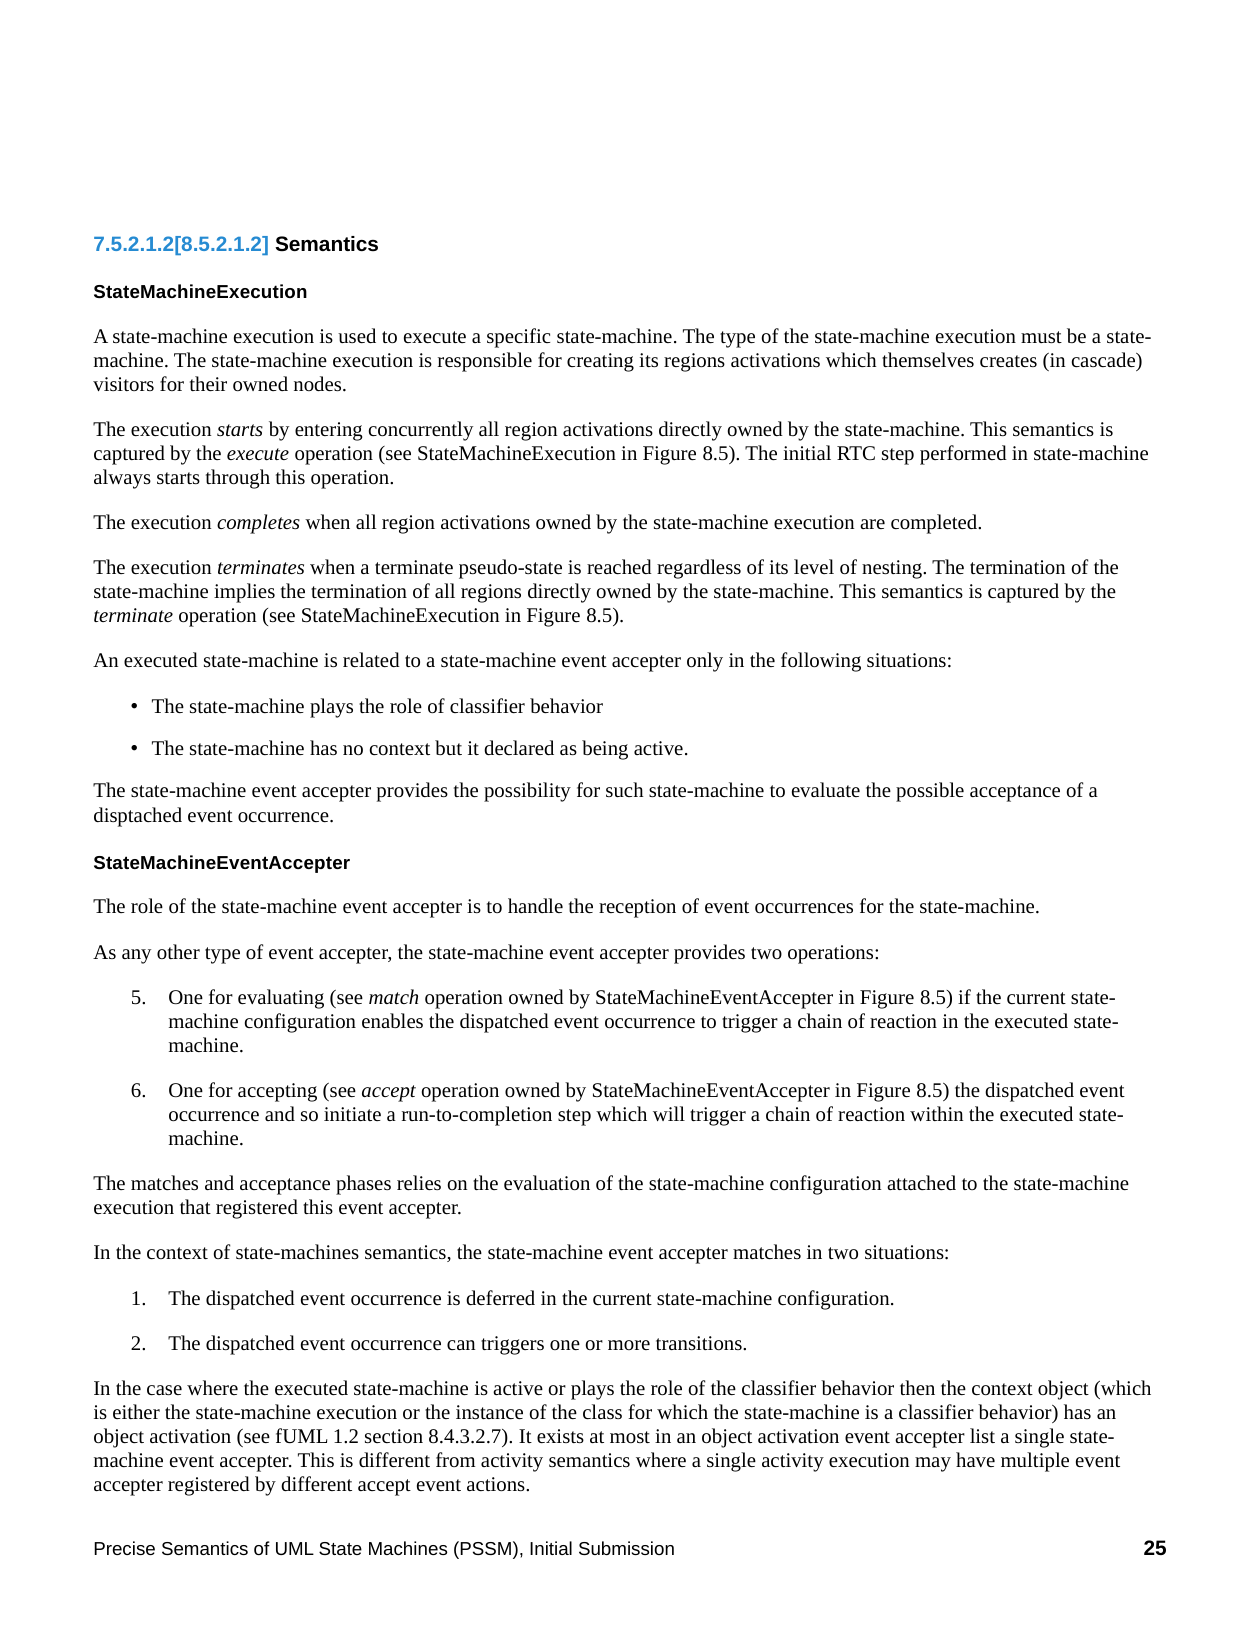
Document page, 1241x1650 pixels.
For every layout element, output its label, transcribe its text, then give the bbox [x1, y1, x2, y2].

subtitle StateMachineExecution [93, 281, 1164, 303]
text The execution completes when all region activations owned by the state-machine execution are completed. [93, 510, 1164, 534]
text In the context of state-machines semantics, the state-machine event accepter matches in two situations: [93, 1240, 1164, 1264]
text The state-machine event accepter provides the possibility for such state-machine to evaluate the possible acceptance of a disptached event occurrence. [93, 777, 1164, 827]
list The dispatched event occurrence is deferred in the current state-machine configuration. [131, 1285, 1164, 1309]
text An executed state-machine is related to a state-machine event accepter only in the following situations: [93, 648, 1164, 672]
list The dispatched event occurrence can triggers one or more transitions. [131, 1331, 1164, 1354]
text In the case where the executed state-machine is active or plays the role of the classifier behavior then the context object (which is either the state-machine execution or the instance of the class for which the state-machine is a classifier behavior) has an object activation (see fUML 1.2 section 8.4.3.2.7). It exists at most in an object activation event accepter list a single state-machine event accepter. This is different from activity semantics where a single activity execution may have multiple event accepter registered by different accept event actions. [93, 1376, 1164, 1496]
subtitle StateMachineEventAccepter [93, 852, 1164, 873]
list One for accepting (see accept operation owned by StateMachineEventAccepter in Figure 8.5) the dispatched event occurrence and so initiate a run-to-completion step which will trigger a chain of reaction within the executed state-machine. [131, 1078, 1164, 1150]
subtitle Semantics [93, 231, 1164, 256]
text As any other type of event accepter, the state-machine event accepter provides two operations: [93, 939, 1164, 964]
list One for evaluating (see match operation owned by StateMachineEventAccepter in Figure 8.5) if the current state-machine configuration enables the dispatched event occurrence to trigger a chain of reaction in the executed state-machine. [131, 985, 1164, 1057]
list The state-machine has no context but it declared as being active. [131, 735, 1164, 760]
text The execution terminates when a terminate pseudo-state is reached regardless of its level of nesting. The termination of the state-machine implies the termination of all regions directly owned by the state-machine. This semantics is captured by the terminate operation (see StateMachineExecution in Figure 8.5). [93, 555, 1164, 627]
text The role of the state-machine event accepter is to handle the reception of event occurrences for the state-machine. [93, 894, 1164, 918]
text The execution starts by entering concurrently all region activations directly owned by the state-machine. This semantics is captured by the execute operation (see StateMachineExecution in Figure 8.5). The initial RTC step performed in state-machine always starts through this operation. [93, 417, 1164, 489]
text A state-machine execution is used to execute a specific state-machine. The type of the state-machine execution must be a state-machine. The state-machine execution is responsible for creating its regions activations which themselves creates (in cascade) visitors for their owned nodes. [93, 324, 1164, 396]
text The matches and acceptance phases relies on the evaluation of the state-machine configuration attached to the state-machine execution that registered this event accepter. [93, 1171, 1164, 1219]
list The state-machine plays the role of classifier behavior [131, 693, 1164, 718]
